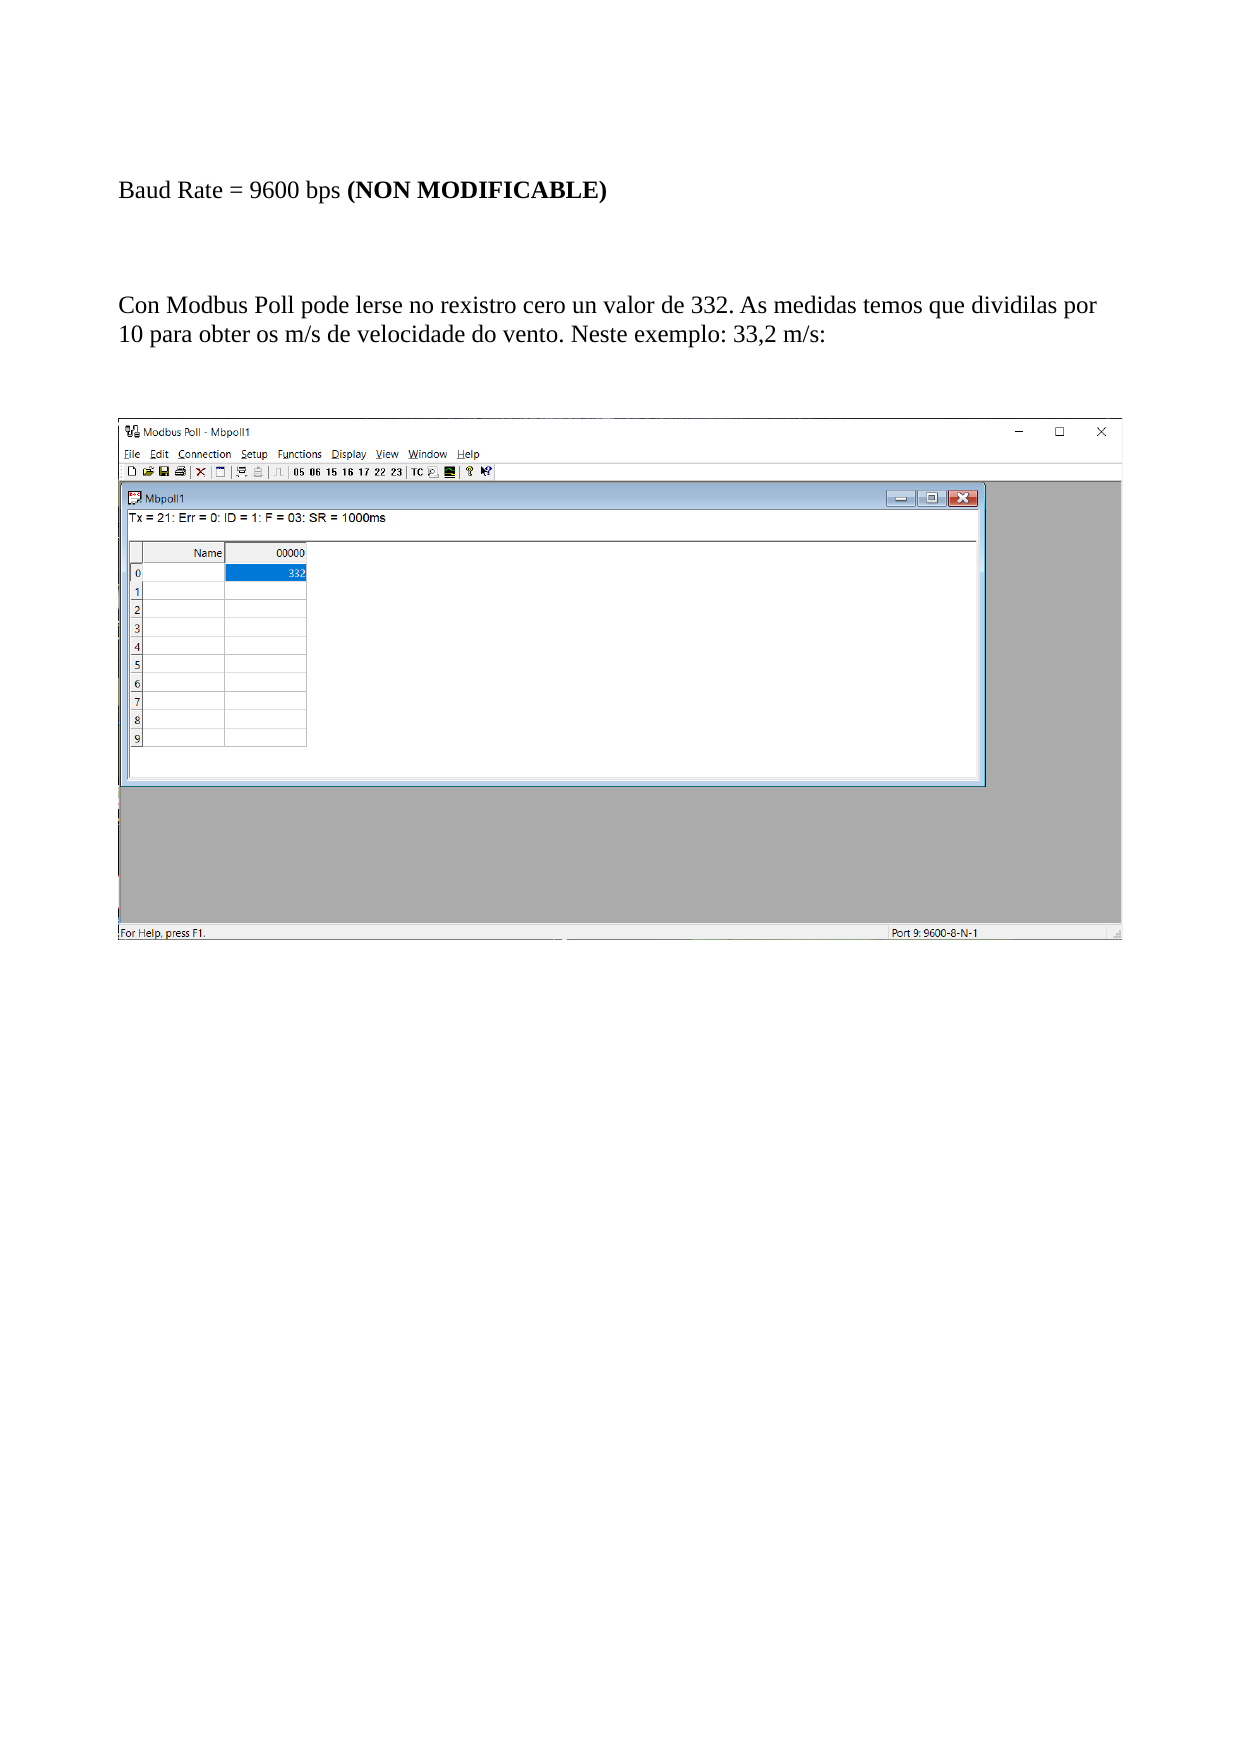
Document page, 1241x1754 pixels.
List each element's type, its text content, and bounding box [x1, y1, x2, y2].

text Baud Rate = 9600 bps (NON MODIFICABLE) [118, 176, 1122, 204]
picture [118, 418, 1123, 940]
text Con Modbus Poll pode lerse no rexistro cero un valor de 332. As medidas temos que dividilas por 10 para obter os m/s de velocidade do vento. Neste exemplo: 33,2 m/s: [118, 291, 1122, 348]
